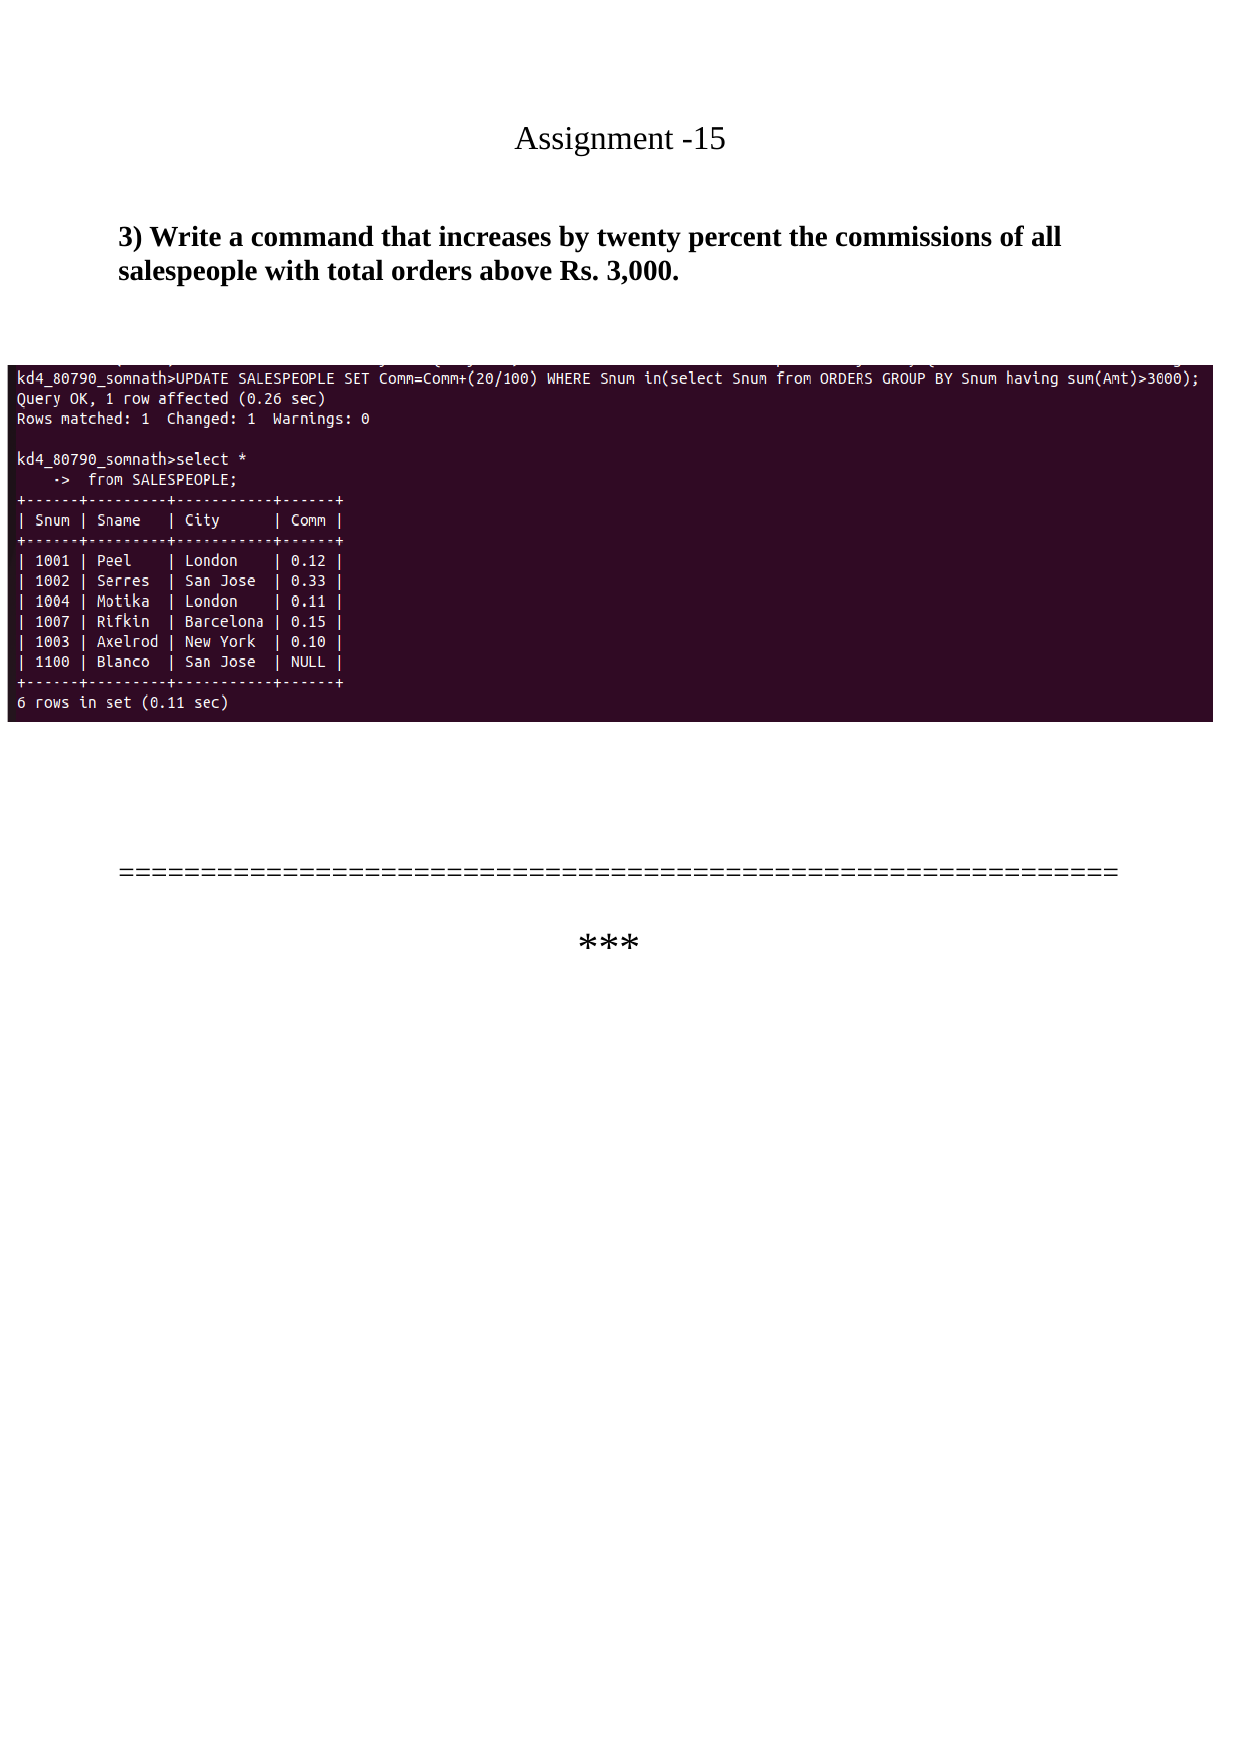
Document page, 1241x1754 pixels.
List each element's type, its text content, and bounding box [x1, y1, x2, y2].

picture [7, 365, 1213, 722]
text 3) Write a command that increases by twenty percent the commissions of all salespeople with total orders above Rs. 3,000. [118, 219, 1122, 287]
text *** [118, 923, 1122, 971]
text ============================================================= [118, 856, 1122, 889]
